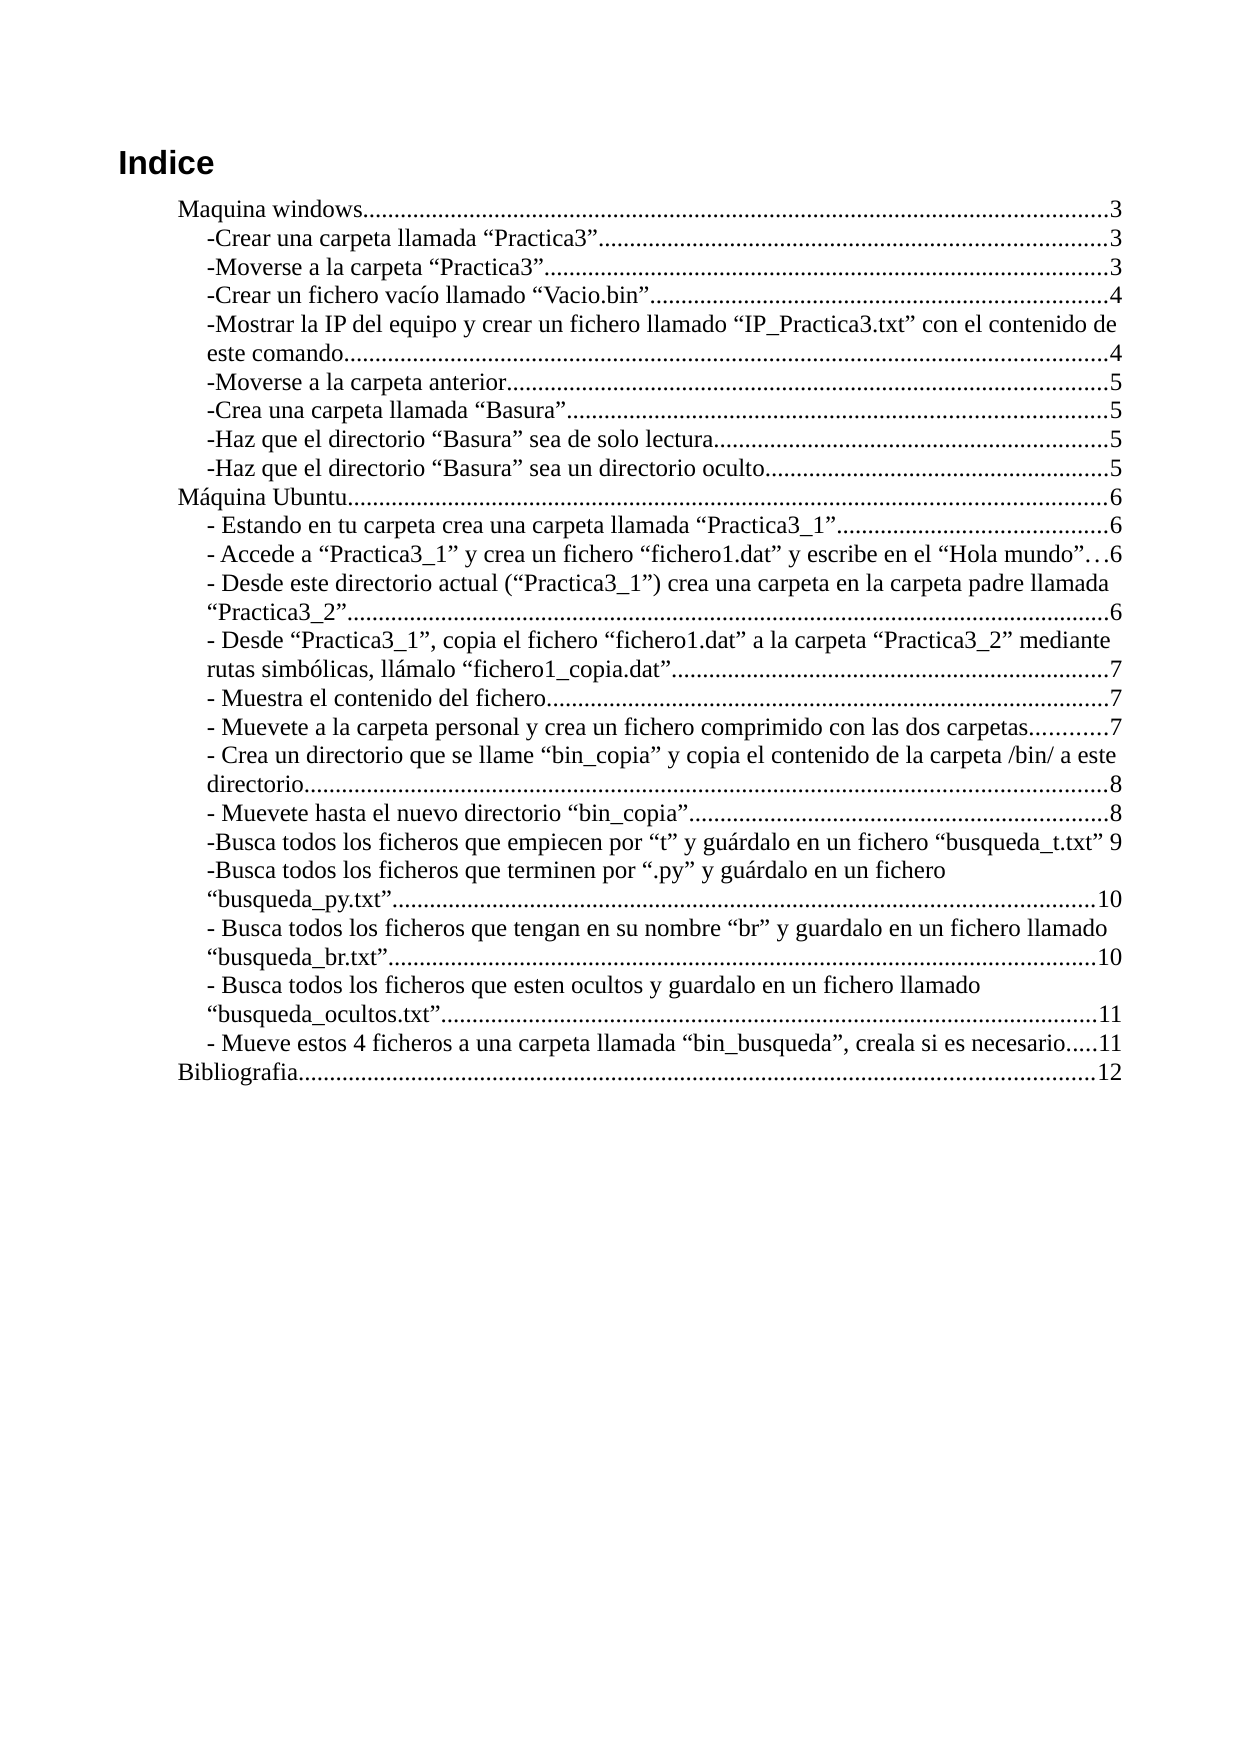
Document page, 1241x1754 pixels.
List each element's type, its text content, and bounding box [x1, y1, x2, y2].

text - Accede a “Practica3_1” y crea un fichero “fichero1.dat” y escribe en el “Hola mundo” 6 [207, 539, 1122, 568]
text - Busca todos los ficheros que tengan en su nombre “br” y guardalo en un fichero llamado “busqueda_br.txt” 10 [207, 913, 1122, 970]
text - Muevete hasta el nuevo directorio “bin_copia” 8 [207, 798, 1122, 827]
text -Crea una carpeta llamada “Basura” 5 [207, 395, 1122, 424]
text Bibliografia 12 [177, 1057, 1122, 1085]
subtitle Indice [118, 143, 1122, 182]
text - Muevete a la carpeta personal y crea un fichero comprimido con las dos carpetas. 7 [207, 712, 1122, 740]
text -Moverse a la carpeta “Practica3” 3 [207, 252, 1122, 280]
text - Busca todos los ficheros que esten ocultos y guardalo en un fichero llamado “busqueda_ocultos.txt” 11 [207, 970, 1122, 1028]
text Maquina windows 3 [177, 194, 1122, 223]
text - Estando en tu carpeta crea una carpeta llamada “Practica3_1” 6 [207, 510, 1122, 539]
text -Haz que el directorio “Basura” sea un directorio oculto. 5 [207, 453, 1122, 482]
text -Crear una carpeta llamada “Practica3” 3 [207, 223, 1122, 252]
text -Busca todos los ficheros que empiecen por “t” y guárdalo en un fichero “busqueda_t.txt” 9 [207, 827, 1122, 855]
text -Moverse a la carpeta anterior 5 [207, 367, 1122, 395]
text Máquina Ubuntu 6 [177, 482, 1122, 510]
text - Muestra el contenido del fichero. 7 [207, 683, 1122, 712]
text -Busca todos los ficheros que terminen por “.py” y guárdalo en un fichero “busqueda_py.txt” 10 [207, 855, 1122, 913]
text - Mueve estos 4 ficheros a una carpeta llamada “bin_busqueda”, creala si es necesario. 11 [207, 1028, 1122, 1057]
text - Desde este directorio actual (“Practica3_1”) crea una carpeta en la carpeta padre llamada “Practica3_2” 6 [207, 568, 1122, 625]
text -Crear un fichero vacío llamado “Vacio.bin” 4 [207, 280, 1122, 309]
text -Mostrar la IP del equipo y crear un fichero llamado “IP_Practica3.txt” con el contenido de este comando 4 [207, 309, 1122, 367]
text - Desde “Practica3_1”, copia el fichero “fichero1.dat” a la carpeta “Practica3_2” mediante rutas simbólicas, llámalo “fichero1_copia.dat” 7 [207, 625, 1122, 683]
text - Crea un directorio que se llame “bin_copia” y copia el contenido de la carpeta /bin/ a este directorio 8 [207, 740, 1122, 798]
text -Haz que el directorio “Basura” sea de solo lectura 5 [207, 424, 1122, 453]
